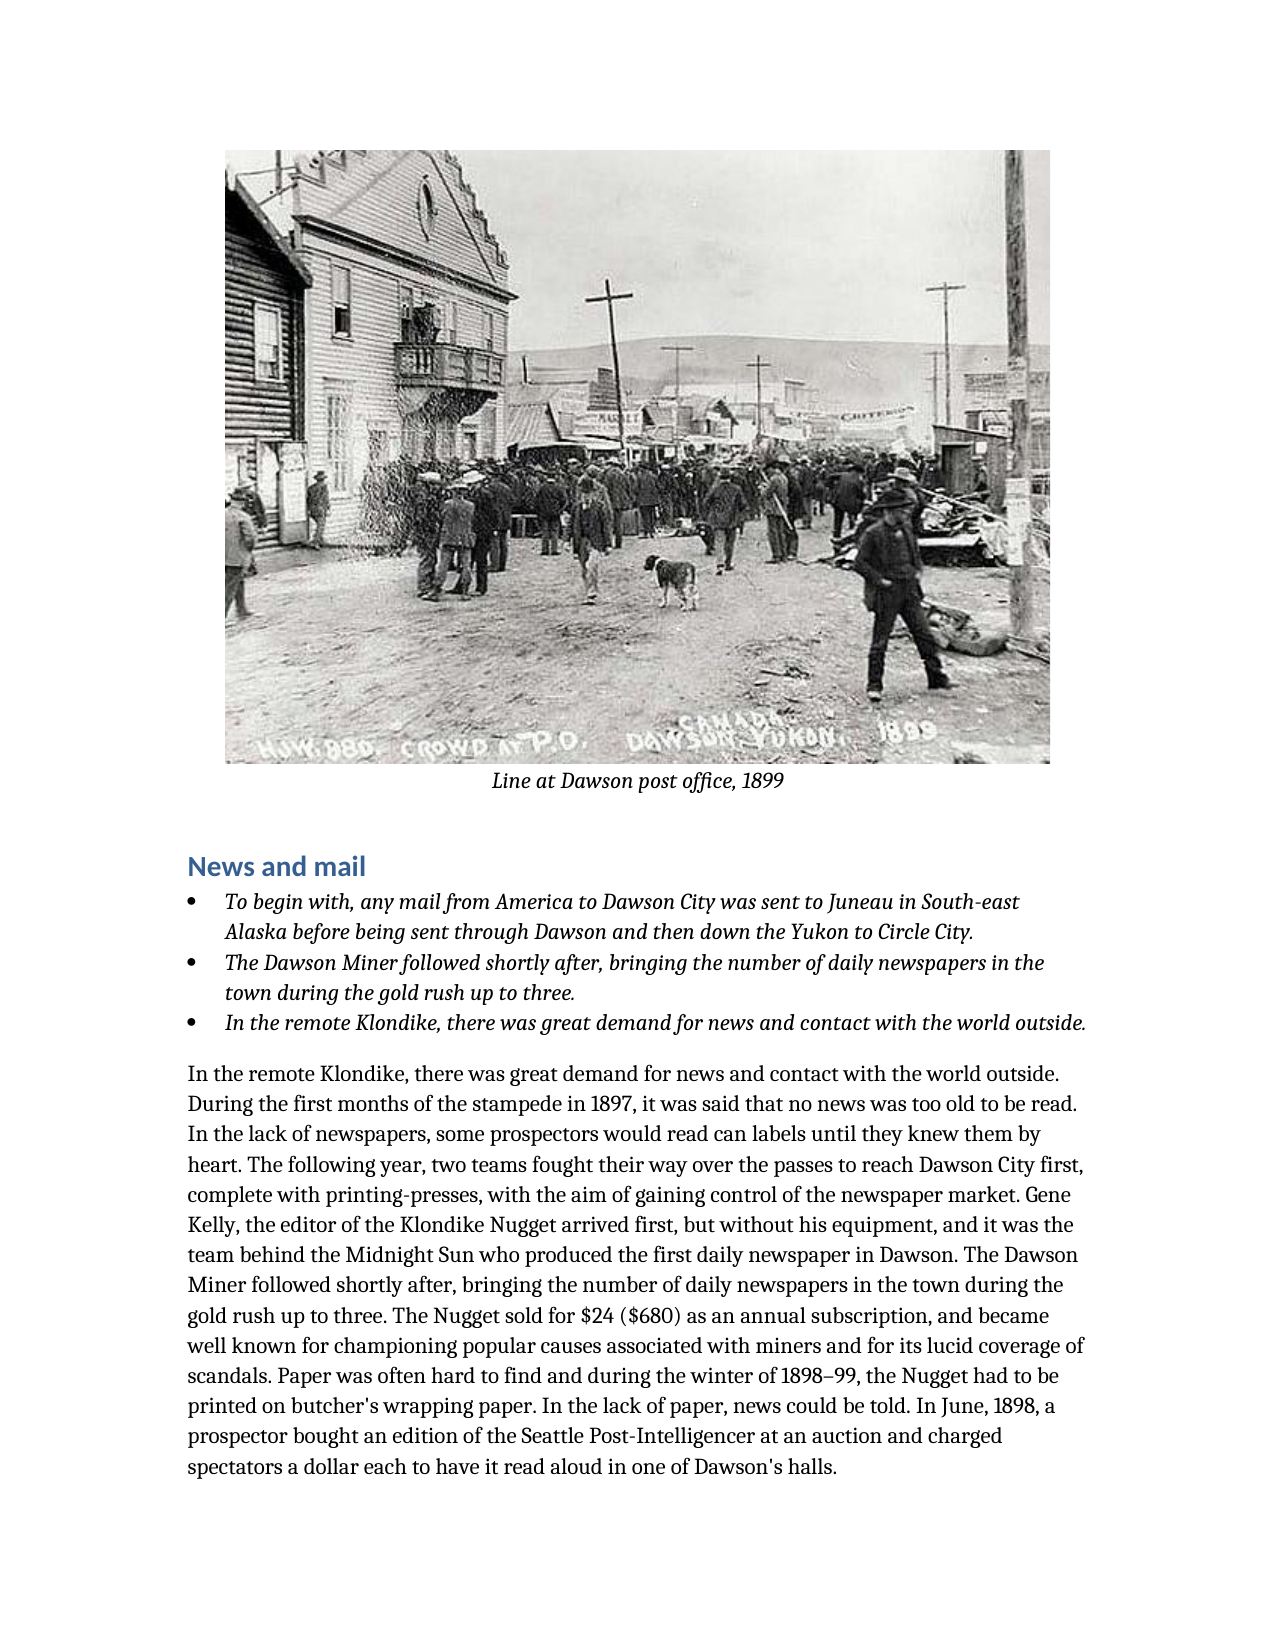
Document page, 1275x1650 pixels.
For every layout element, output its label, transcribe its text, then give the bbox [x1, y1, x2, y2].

text Line at Dawson post office, 1899 [187, 150, 1087, 794]
list In the remote Klondike, there was great demand for news and contact with the world outside. [187, 1010, 1087, 1036]
picture [225, 150, 1050, 764]
text In the remote Klondike, there was great demand for news and contact with the world outside. During the first months of the stampede in 1897, it was said that no news was too old to be read. In the lack of newspapers, some prospectors would read can labels until they knew them by heart. The following year, two teams fought their way over the passes to reach Dawson City first, complete with printing-presses, with the aim of gaining control of the newspaper market. Gene Kelly, the editor of the Klondike Nugget arrived first, but without his equipment, and it was the team behind the Midnight Sun who produced the first daily newspaper in Dawson. The Dawson Miner followed shortly after, bringing the number of daily newspapers in the town during the gold rush up to three. The Nugget sold for $24 ($680) as an annual subscription, and became well known for championing popular causes associated with miners and for its lucid coverage of scandals. Paper was often hard to find and during the winter of 1898–99, the Nugget had to be printed on butcher's wrapping paper. In the lack of paper, news could be told. In June, 1898, a prospector bought an edition of the Seattle Post-Intelligencer at an auction and charged spectators a dollar each to have it read aloud in one of Dawson's halls. [187, 1061, 1087, 1480]
list To begin with, any mail from America to Dawson City was sent to Juneau in South-east Alaska before being sent through Dawson and then down the Yukon to Circle City. [187, 889, 1087, 945]
subtitle News and mail [187, 848, 1087, 883]
list The Dawson Miner followed shortly after, bringing the number of daily newspapers in the town during the gold rush up to three. [187, 949, 1087, 1006]
